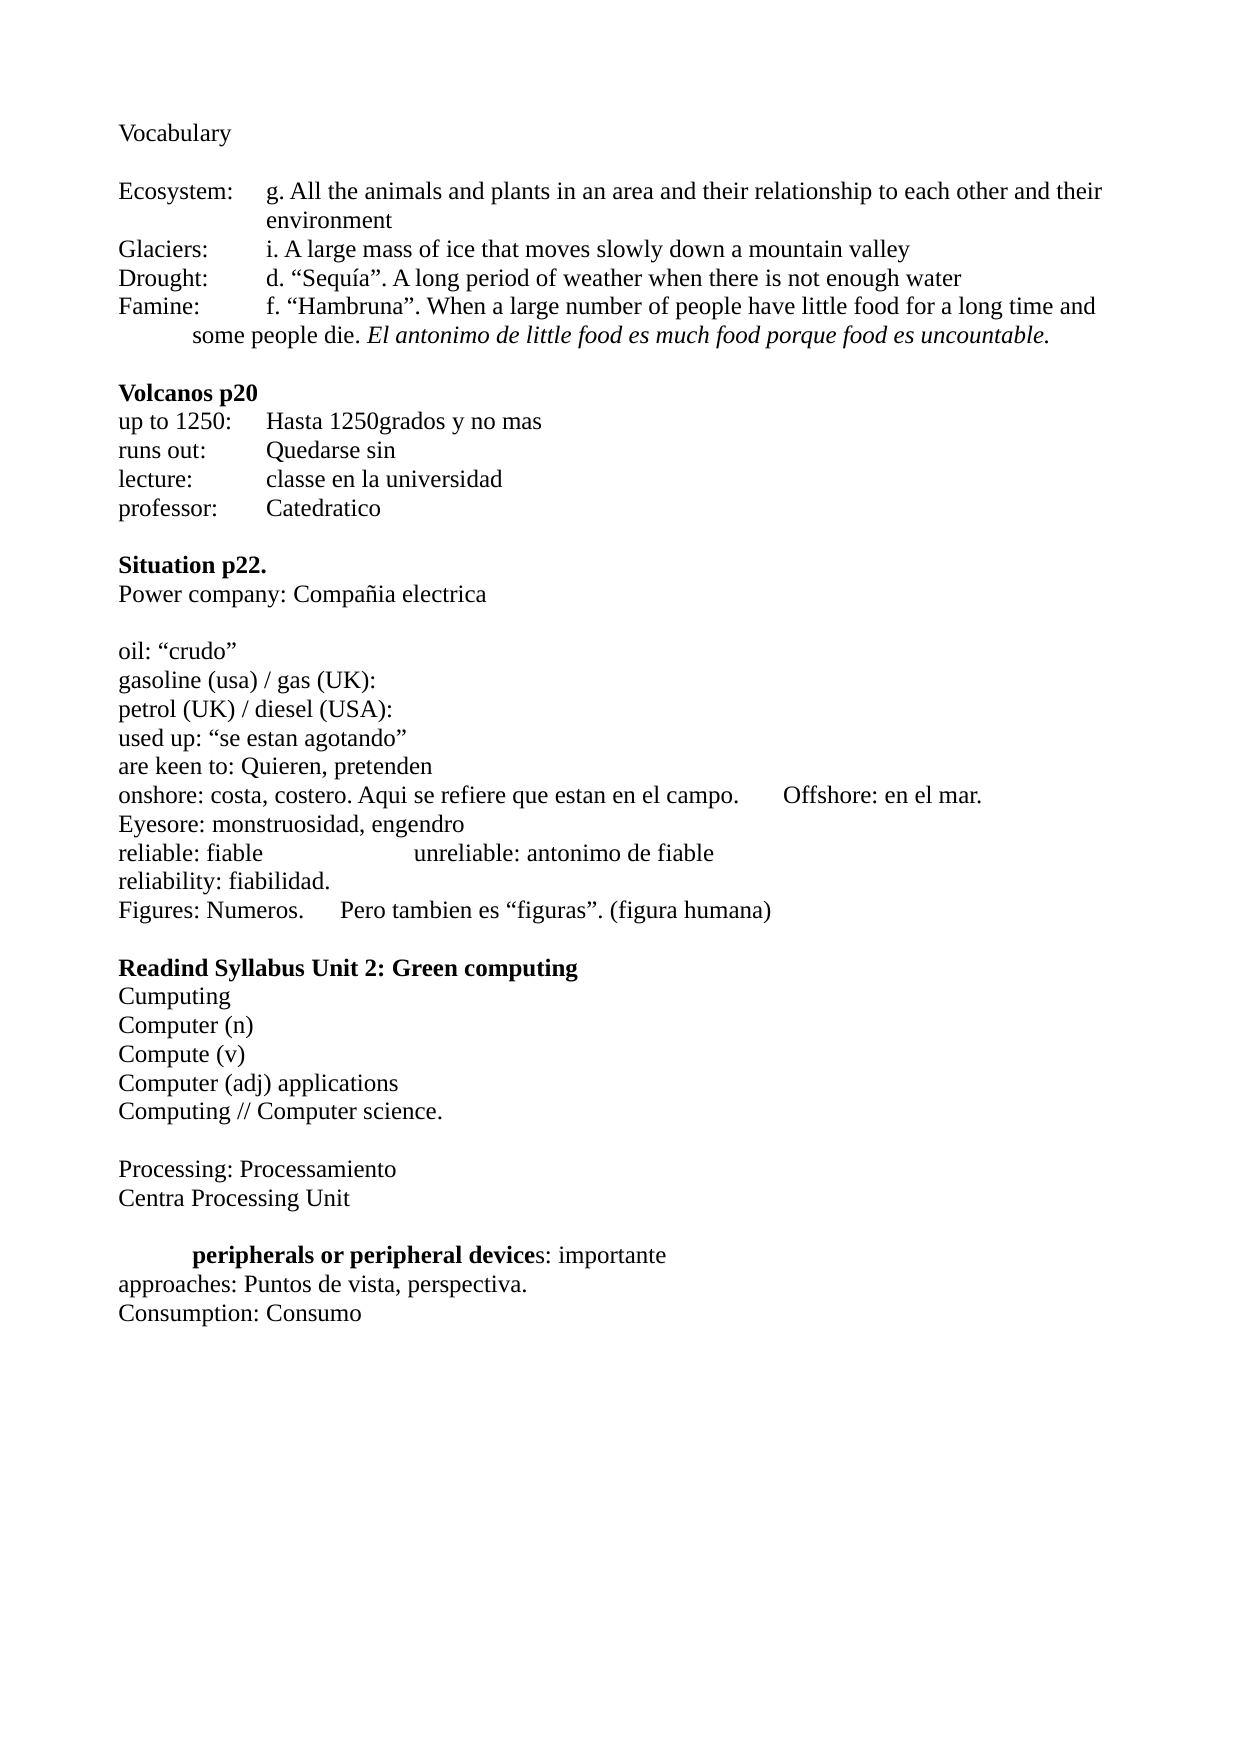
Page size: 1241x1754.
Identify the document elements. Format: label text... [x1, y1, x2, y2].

text are keen to: Quieren, pretenden [118, 751, 1122, 780]
text gasoline (usa) / gas (UK): [118, 665, 1122, 694]
text Computing // Computer science. [118, 1096, 1122, 1125]
text approaches: Puntos de vista, perspectiva. [118, 1269, 1122, 1298]
text Processing: Processamiento [118, 1154, 1122, 1183]
text Ecosystem: g. All the animals and plants in an area and their relationship to each other and their environment [118, 176, 1122, 234]
text Situation p22. [118, 550, 1122, 579]
text Power company: Compañia electrica [118, 579, 1122, 608]
text Eyesore: monstruosidad, engendro [118, 809, 1122, 838]
text Glaciers: i. A large mass of ice that moves slowly down a mountain valley [118, 234, 1122, 263]
text Readind Syllabus Unit 2: Green computing [118, 953, 1122, 981]
text petrol (UK) / diesel (USA): [118, 694, 1122, 723]
text Figures: Numeros. Pero tambien es “figuras”. (figura humana) [118, 895, 1122, 924]
text onshore: costa, costero. Aqui se refiere que estan en el campo. Offshore: en el mar. [118, 780, 1122, 809]
text Centra Processing Unit [118, 1183, 1122, 1211]
text oil: “crudo” [118, 636, 1122, 665]
text peripherals or peripheral devices: importante [118, 1240, 1122, 1269]
text used up: “se estan agotando” [118, 723, 1122, 751]
text Compute (v) [118, 1039, 1122, 1068]
text Famine: f. “Hambruna”. When a large number of people have little food for a long time and some people die. El antonimo de little food es much food porque food es uncountable. [118, 291, 1122, 349]
text professor: Catedratico [118, 493, 1122, 521]
text Volcanos p20 [118, 378, 1122, 406]
text up to 1250: Hasta 1250grados y no mas [118, 406, 1122, 435]
text Consumption: Consumo [118, 1298, 1122, 1326]
text lecture: classe en la universidad [118, 464, 1122, 493]
text Computer (n) [118, 1010, 1122, 1039]
text Cumputing [118, 981, 1122, 1010]
text Drought: d. “Sequía”. A long period of weather when there is not enough water [118, 263, 1122, 291]
text reliable: fiable unreliable: antonimo de fiable [118, 838, 1122, 866]
text reliability: fiabilidad. [118, 866, 1122, 895]
text runs out: Quedarse sin [118, 435, 1122, 464]
text Computer (adj) applications [118, 1068, 1122, 1096]
